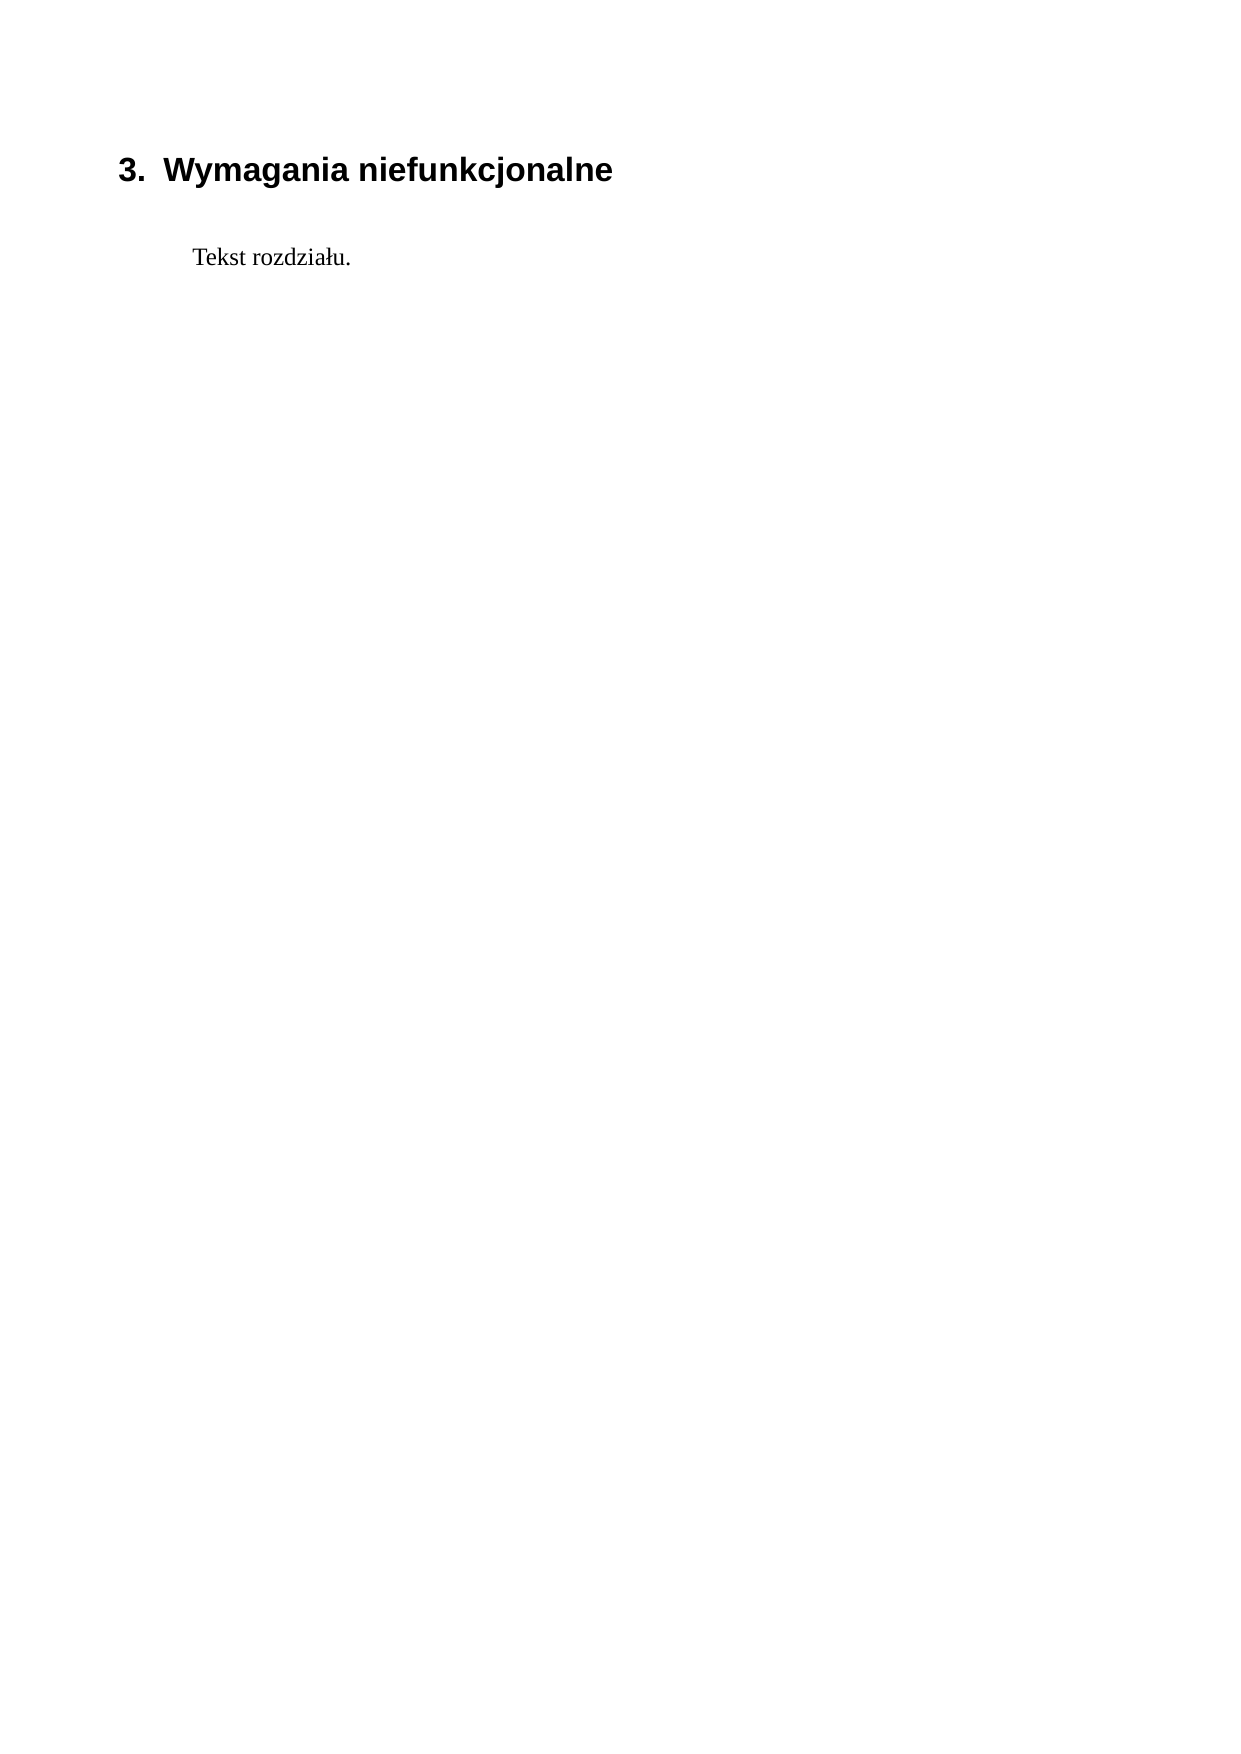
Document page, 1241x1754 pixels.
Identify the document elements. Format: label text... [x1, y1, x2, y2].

text Tekst rozdziału. [118, 242, 1122, 271]
subtitle Wymagania niefunkcjonalne [118, 150, 1122, 189]
